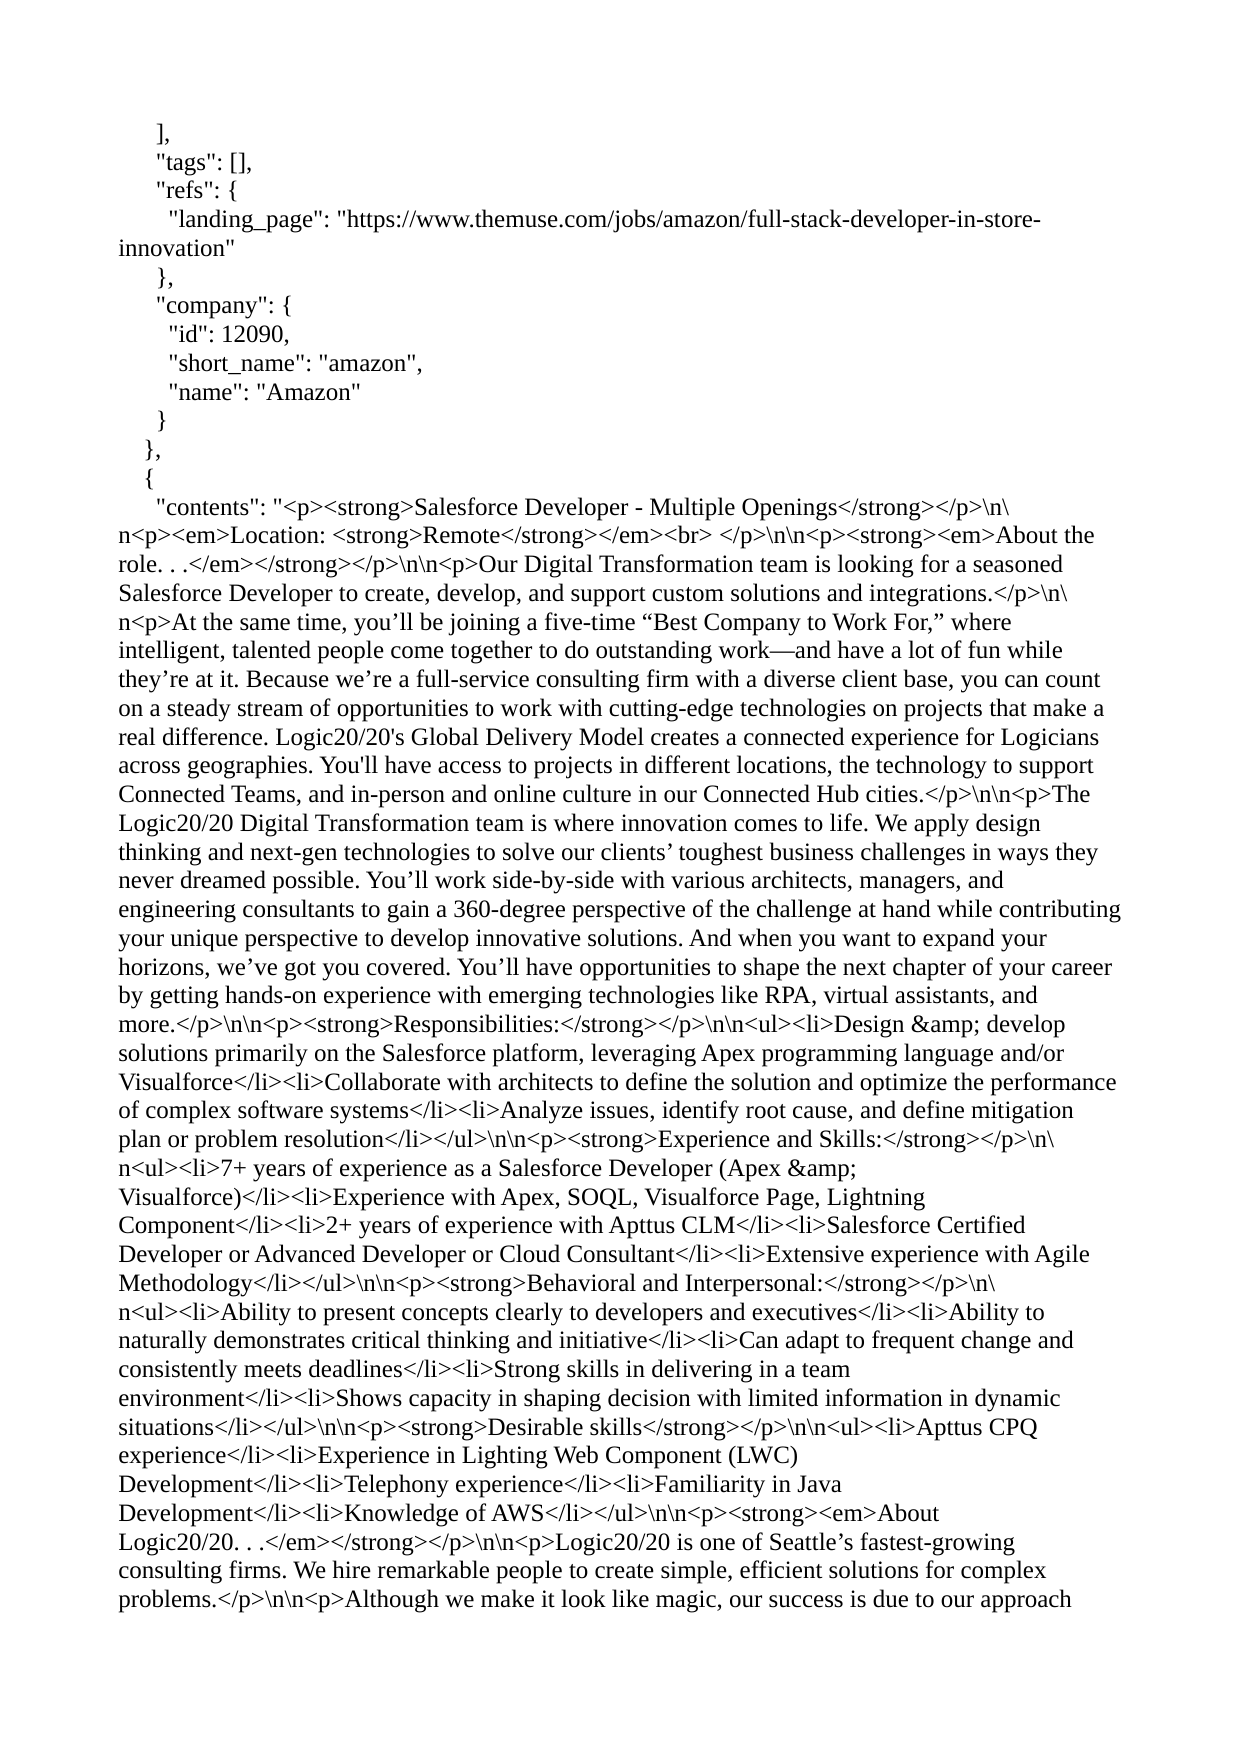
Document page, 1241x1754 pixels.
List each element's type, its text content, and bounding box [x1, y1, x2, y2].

text "company": { [118, 291, 1122, 319]
text { [118, 463, 1122, 492]
text "tags": [], [118, 147, 1122, 176]
text "refs": { [118, 176, 1122, 204]
text } [118, 406, 1122, 434]
text "short_name": "amazon", [118, 348, 1122, 377]
text "name": "Amazon" [118, 377, 1122, 406]
text }, [118, 262, 1122, 291]
text "landing_page": "https://www.themuse.com/jobs/amazon/full-stack-developer-in-store-innovation" [118, 204, 1122, 262]
text "id": 12090, [118, 319, 1122, 348]
text ], [118, 118, 1122, 147]
text "contents": "<p><strong>Salesforce Developer - Multiple Openings</strong></p>\n\n<p><em>Location: <strong>Remote</strong></em><br> </p>\n\n<p><strong><em>About the role. . .</em></strong></p>\n\n<p>Our Digital Transformation team is looking for a seasoned Salesforce Developer to create, develop, and support custom solutions and integrations.</p>\n\n<p>At the same time, you’ll be joining a five-time “Best Company to Work For,” where intelligent, talented people come together to do outstanding work—and have a lot of fun while they’re at it. Because we’re a full-service consulting firm with a diverse client base, you can count on a steady stream of opportunities to work with cutting-edge technologies on projects that make a real difference. Logic20/20's Global Delivery Model creates a connected experience for Logicians across geographies. You'll have access to projects in different locations, the technology to support Connected Teams, and in-person and online culture in our Connected Hub cities.</p>\n\n<p>The Logic20/20 Digital Transformation team is where innovation comes to life. We apply design thinking and next-gen technologies to solve our clients’ toughest business challenges in ways they never dreamed possible. You’ll work side-by-side with various architects, managers, and engineering consultants to gain a 360-degree perspective of the challenge at hand while contributing your unique perspective to develop innovative solutions. And when you want to expand your horizons, we’ve got you covered. You’ll have opportunities to shape the next chapter of your career by getting hands-on experience with emerging technologies like RPA, virtual assistants, and more.</p>\n\n<p><strong>Responsibilities:</strong></p>\n\n<ul><li>Design &amp; develop solutions primarily on the Salesforce platform, leveraging Apex programming language and/or Visualforce</li><li>Collaborate with architects to define the solution and optimize the performance of complex software systems</li><li>Analyze issues, identify root cause, and define mitigation plan or problem resolution</li></ul>\n\n<p><strong>Experience and Skills:</strong></p>\n\n<ul><li>7+ years of experience as a Salesforce Developer (Apex &amp; Visualforce)</li><li>Experience with Apex, SOQL, Visualforce Page, Lightning Component</li><li>2+ years of experience with Apttus CLM</li><li>Salesforce Certified Developer or Advanced Developer or Cloud Consultant</li><li>Extensive experience with Agile Methodology</li></ul>\n\n<p><strong>Behavioral and Interpersonal:</strong></p>\n\n<ul><li>Ability to present concepts clearly to developers and executives</li><li>Ability to naturally demonstrates critical thinking and initiative</li><li>Can adapt to frequent change and consistently meets deadlines</li><li>Strong skills in delivering in a team environment</li><li>Shows capacity in shaping decision with limited information in dynamic situations</li></ul>\n\n<p><strong>Desirable skills</strong></p>\n\n<ul><li>Apttus CPQ experience</li><li>Experience in Lighting Web Component (LWC) Development</li><li>Telephony experience</li><li>Familiarity in Java Development</li><li>Knowledge of AWS</li></ul>\n\n<p><strong><em>About Logic20/20. . .</em></strong></p>\n\n<p>Logic20/20 is one of Seattle’s fastest-growing consulting firms. We hire remarkable people to create simple, efficient solutions for complex problems.</p>\n\n<p>Although we make it look like magic, our success is due to our approach [118, 492, 1122, 1613]
text }, [118, 434, 1122, 463]
